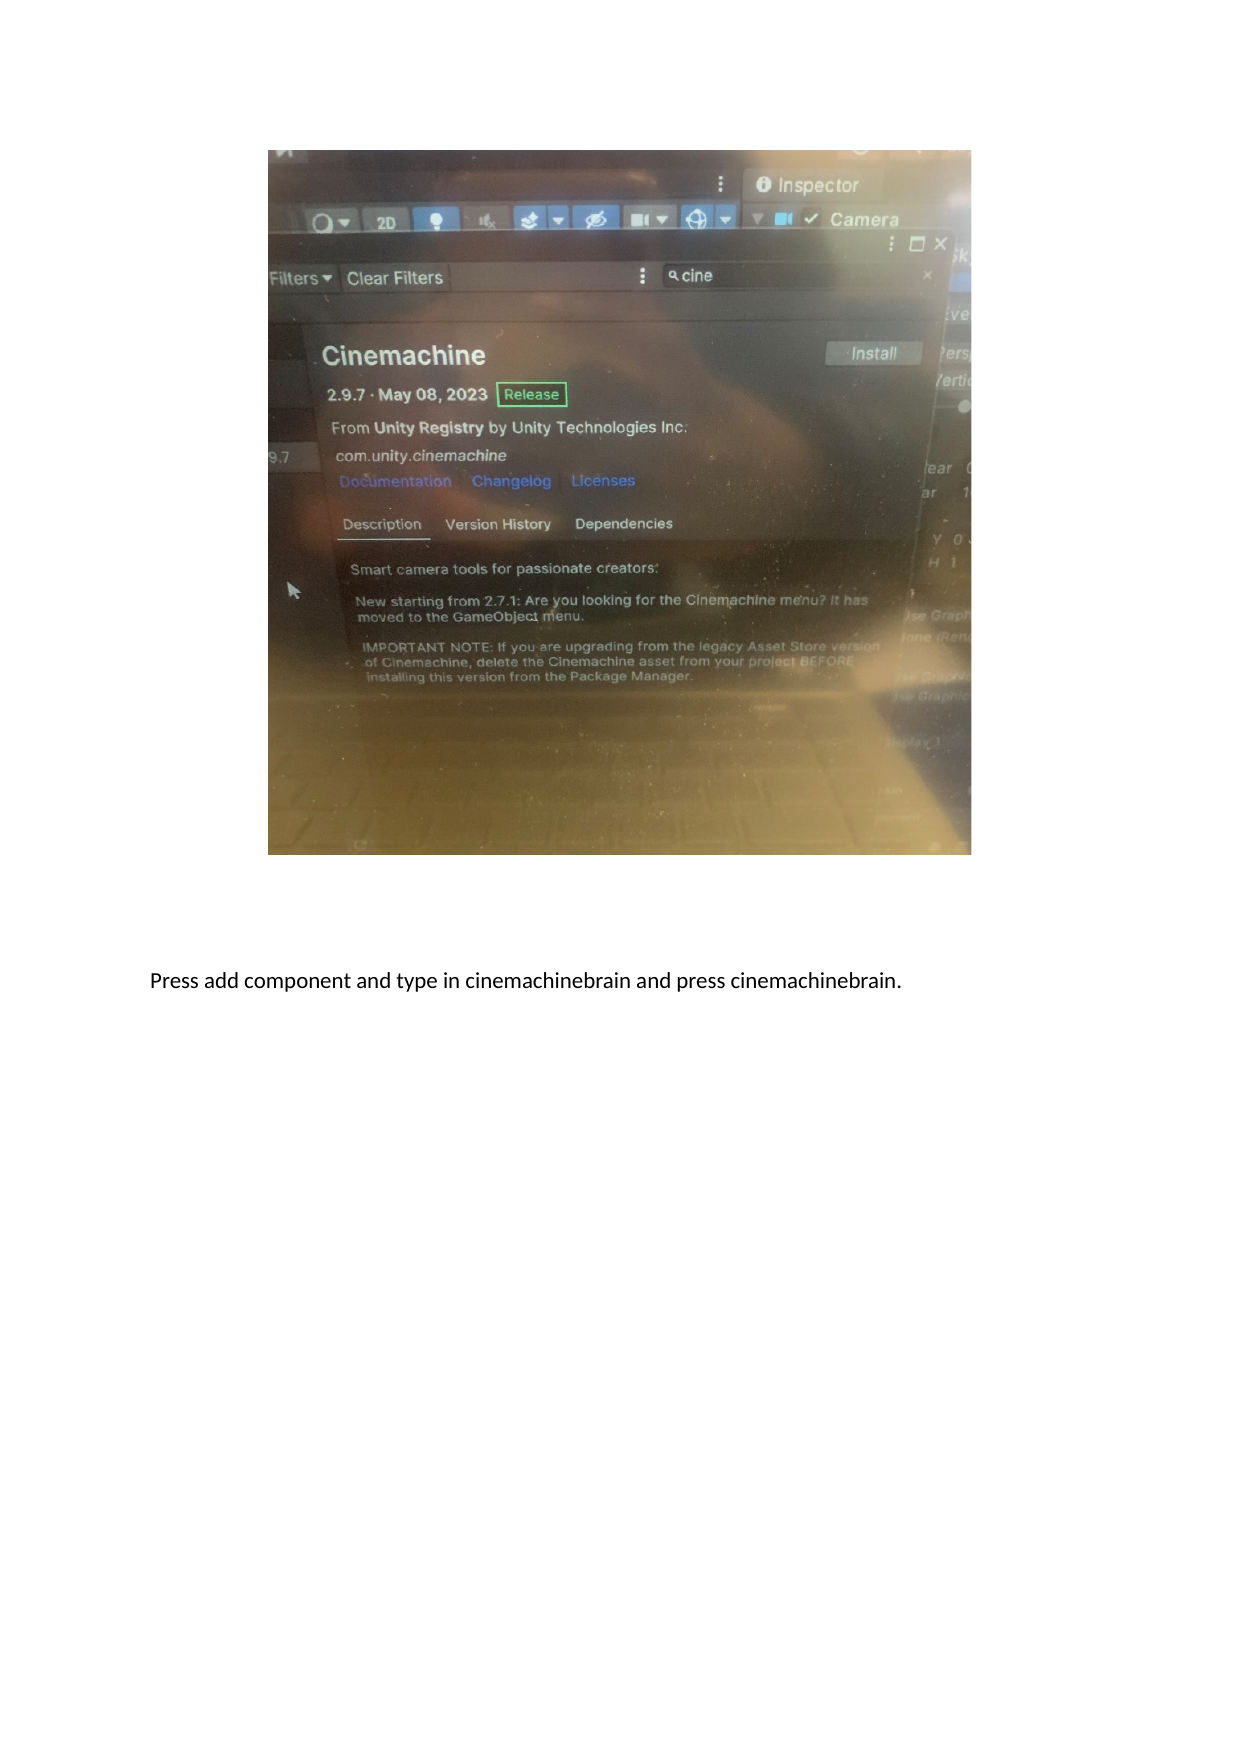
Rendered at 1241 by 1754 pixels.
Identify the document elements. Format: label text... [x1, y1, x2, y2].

text Press add component and type in cinemachinebrain and press cinemachinebrain. [150, 966, 1090, 994]
